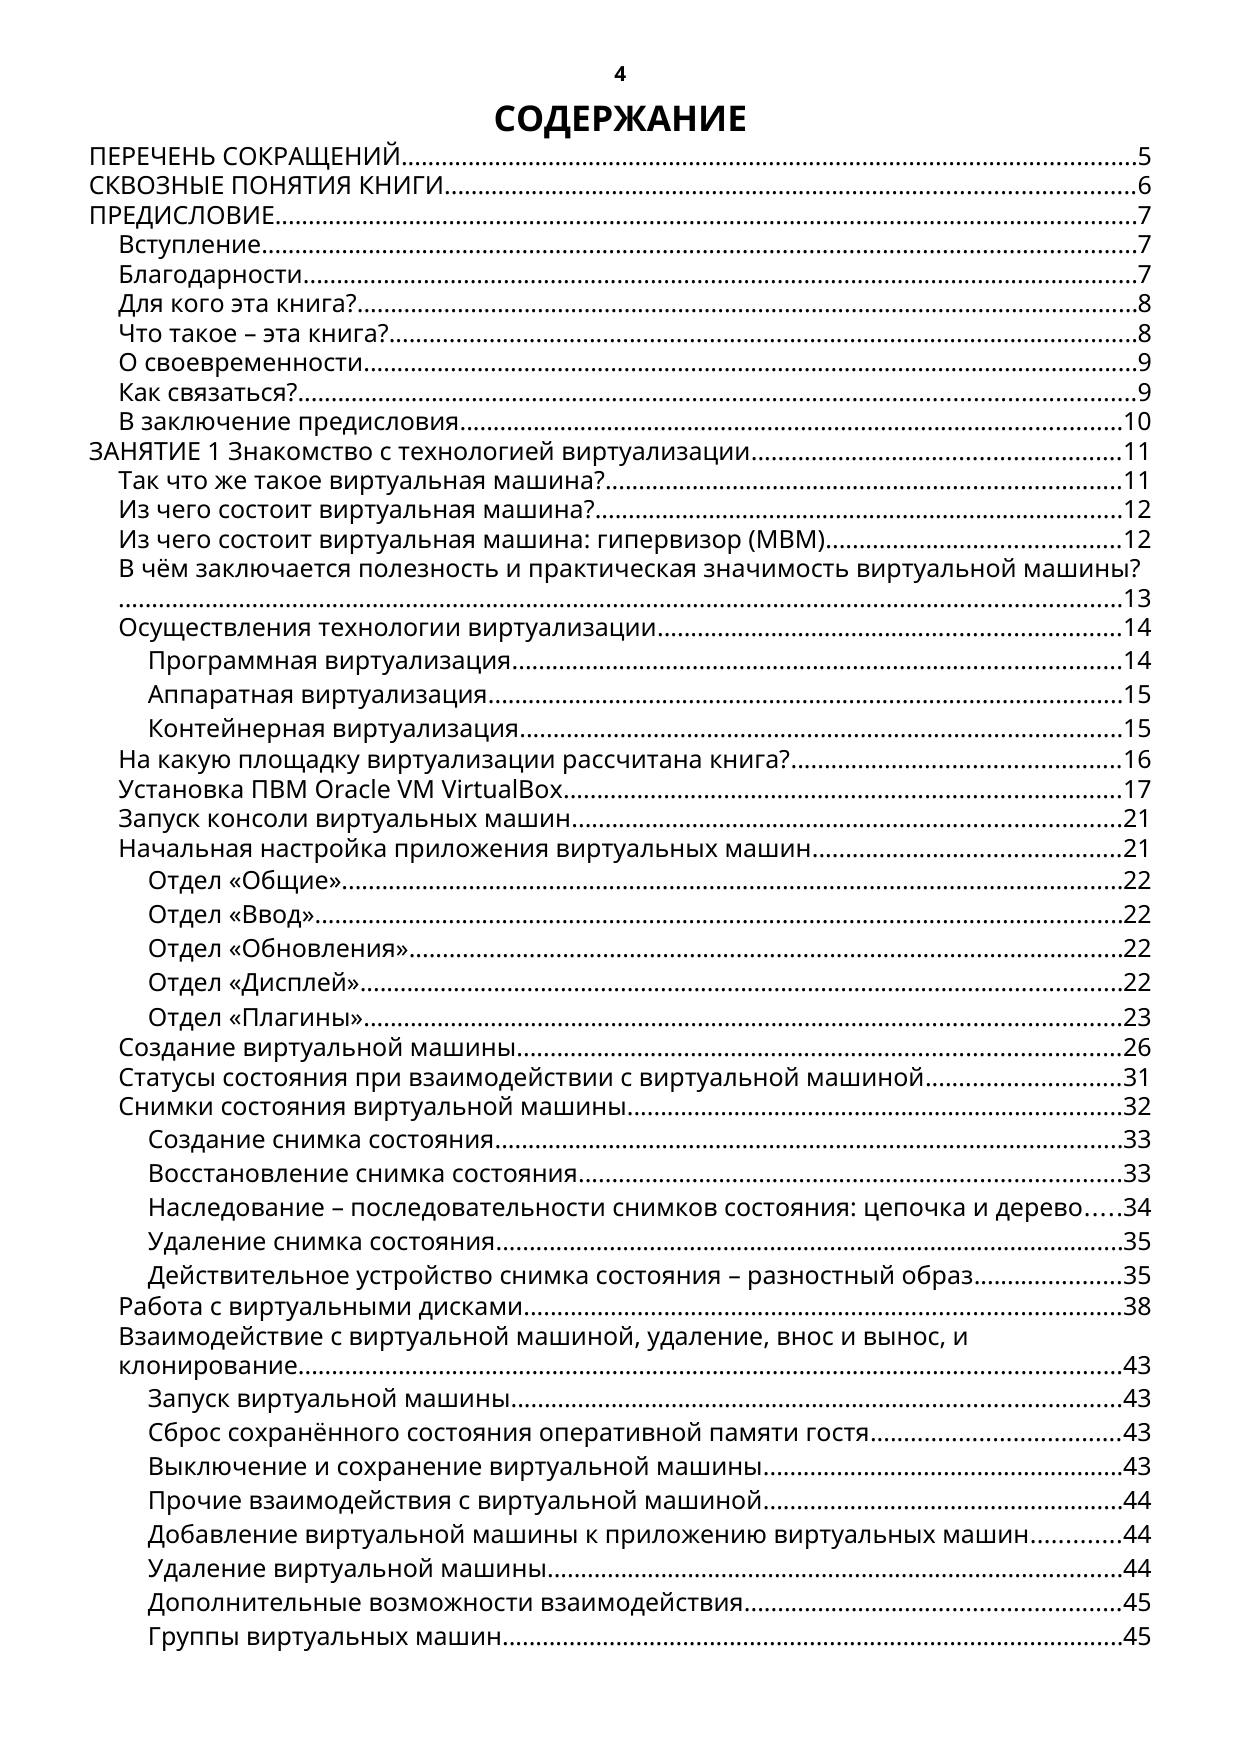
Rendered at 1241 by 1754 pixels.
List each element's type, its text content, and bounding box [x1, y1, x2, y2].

text Так что же такое виртуальная машина? 11 [118, 466, 1152, 495]
text Из чего состоит виртуальная машина? 12 [118, 495, 1152, 525]
text Отдел «Дисплей» 22 [148, 965, 1152, 999]
text Создание виртуальной машины 26 [118, 1033, 1152, 1063]
text Запуск виртуальной машины 43 [148, 1380, 1152, 1414]
text ПЕРЕЧЕНЬ СОКРАЩЕНИЙ 5 [89, 142, 1152, 171]
text Сброс сохранённого состояния оперативной памяти гостя 43 [148, 1414, 1152, 1448]
text Из чего состоит виртуальная машина: гипервизор (МВМ) 12 [118, 525, 1152, 554]
text В заключение предисловия 10 [118, 407, 1152, 436]
text Отдел «Плагины» 23 [148, 999, 1152, 1033]
text Как связаться? 9 [118, 377, 1152, 407]
text Выключение и сохранение виртуальной машины 43 [148, 1448, 1152, 1483]
text Наследование – последовательности снимков состояния: цепочка и дерево 34 [148, 1190, 1152, 1224]
text Благодарности 7 [118, 259, 1152, 289]
text Вступление 7 [118, 230, 1152, 259]
text Работа с виртуальными дисками 38 [118, 1292, 1152, 1321]
text Осуществления технологии виртуализации 14 [118, 613, 1152, 643]
text Программная виртуализация 14 [148, 643, 1152, 677]
text Для кого эта книга? 8 [118, 289, 1152, 318]
text Удаление виртуальной машины 44 [148, 1551, 1152, 1585]
text О своевременности 9 [118, 348, 1152, 377]
text Создание снимка состояния 33 [148, 1122, 1152, 1156]
text Установка ПВМ Oracle VM VirtualBox 17 [118, 774, 1152, 804]
text Начальная настройка приложения виртуальных машин 21 [118, 833, 1152, 863]
text Отдел «Ввод» 22 [148, 897, 1152, 931]
text Удаление снимка состояния 35 [148, 1224, 1152, 1258]
text В чём заключается полезность и практическая значимость виртуальной машины? 13 [118, 554, 1152, 613]
text Статусы состояния при взаимодействии с виртуальной машиной 31 [118, 1063, 1152, 1092]
text Аппаратная виртуализация 15 [148, 677, 1152, 711]
text Взаимодействие с виртуальной машиной, удаление, внос и вынос, и клонирование 43 [118, 1321, 1152, 1380]
text Отдел «Общие» 22 [148, 863, 1152, 897]
text Прочие взаимодействия с виртуальной машиной 44 [148, 1483, 1152, 1517]
text Контейнерная виртуализация 15 [148, 711, 1152, 745]
text На какую площадку виртуализации рассчитана книга? 16 [118, 745, 1152, 774]
text ЗАНЯТИЕ 1 Знакомство с технологией виртуализации 11 [89, 436, 1152, 466]
text Группы виртуальных машин 45 [148, 1619, 1152, 1653]
text Снимки состояния виртуальной машины 32 [118, 1092, 1152, 1122]
text Запуск консоли виртуальных машин 21 [118, 804, 1152, 833]
text Восстановление снимка состояния 33 [148, 1156, 1152, 1190]
text Добавление виртуальной машины к приложению виртуальных машин 44 [148, 1517, 1152, 1551]
text Действительное устройство снимка состояния – разностный образ 35 [148, 1258, 1152, 1292]
text ПРЕДИСЛОВИЕ 7 [89, 201, 1152, 230]
text Отдел «Обновления» 22 [148, 931, 1152, 965]
text СОДЕРЖАНИЕ [89, 93, 1152, 142]
text СКВОЗНЫЕ ПОНЯТИЯ КНИГИ 6 [89, 171, 1152, 201]
text Дополнительные возможности взаимодействия 45 [148, 1585, 1152, 1619]
text Что такое – эта книга? 8 [118, 318, 1152, 348]
